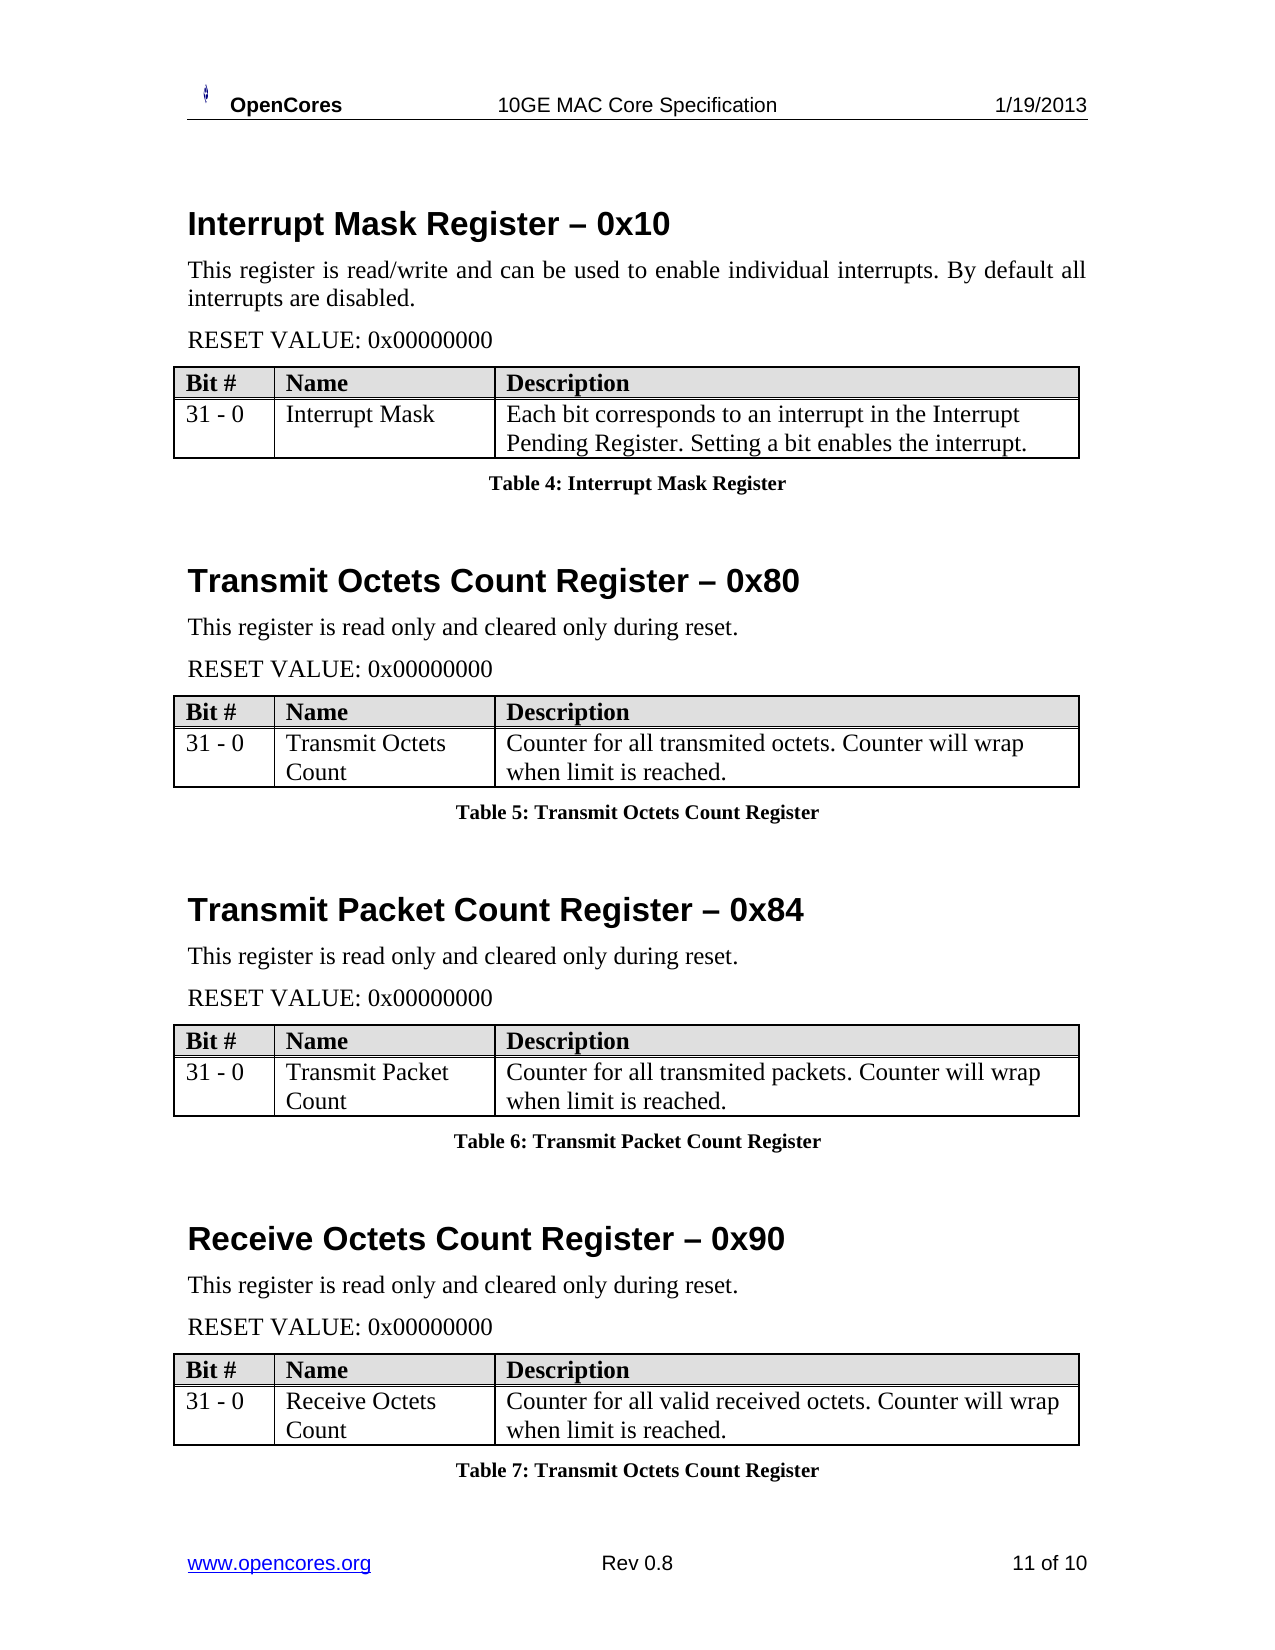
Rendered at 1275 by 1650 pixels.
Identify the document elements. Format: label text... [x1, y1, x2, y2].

table_cell 31 - 0 [175, 1387, 274, 1443]
text RESET VALUE: 0x00000000 [187, 983, 1088, 1011]
subtitle Transmit Packet Count Register – 0x84 [187, 890, 1088, 929]
table_cell Receive Octets Count [275, 1387, 494, 1443]
table_header Name [275, 368, 494, 397]
table_cell Each bit corresponds to an interrupt in the Interrupt Pending Register. Setting a bit enables the interrupt. [496, 400, 1078, 457]
table_header Bit # [175, 368, 274, 397]
table_cell Transmit Octets Count [275, 729, 494, 786]
table_cell Counter for all transmited octets. Counter will wrap when limit is reached. [496, 729, 1078, 786]
table_header Name [275, 1355, 494, 1384]
text RESET VALUE: 0x00000000 [187, 1312, 1088, 1340]
text Table 5: Transmit Octets Count Register [187, 800, 1088, 824]
table_header Description [496, 1026, 1078, 1055]
table_header Bit # [175, 1355, 274, 1384]
table_header Name [275, 1026, 494, 1055]
subtitle Transmit Octets Count Register – 0x80 [187, 561, 1088, 600]
table_cell Counter for all transmited packets. Counter will wrap when limit is reached. [496, 1058, 1078, 1114]
table_cell Counter for all valid received octets. Counter will wrap when limit is reached. [496, 1387, 1078, 1443]
text This register is read only and cleared only during reset. [187, 941, 1088, 970]
table_cell 31 - 0 [175, 1058, 274, 1114]
table_cell Transmit Packet Count [275, 1058, 494, 1114]
table_header Bit # [175, 697, 274, 726]
table_header Description [496, 368, 1078, 397]
text Table 7: Transmit Octets Count Register [187, 1458, 1088, 1482]
text RESET VALUE: 0x00000000 [187, 654, 1088, 682]
text This register is read only and cleared only during reset. [187, 1270, 1088, 1299]
table_cell 31 - 0 [175, 400, 274, 457]
text This register is read/write and can be used to enable individual interrupts. By default all interrupts are disabled. [187, 255, 1088, 312]
subtitle Receive Octets Count Register – 0x90 [187, 1219, 1088, 1258]
table_cell Interrupt Mask [275, 400, 494, 457]
subtitle Interrupt Mask Register – 0x10 [187, 204, 1088, 242]
text RESET VALUE: 0x00000000 [187, 325, 1088, 353]
table_cell 31 - 0 [175, 729, 274, 786]
table_header Description [496, 1355, 1078, 1384]
text Table 4: Interrupt Mask Register [187, 471, 1088, 495]
table_header Description [496, 697, 1078, 726]
table_header Name [275, 697, 494, 726]
text Table 6: Transmit Packet Count Register [187, 1129, 1088, 1153]
text This register is read only and cleared only during reset. [187, 612, 1088, 641]
table_header Bit # [175, 1026, 274, 1055]
